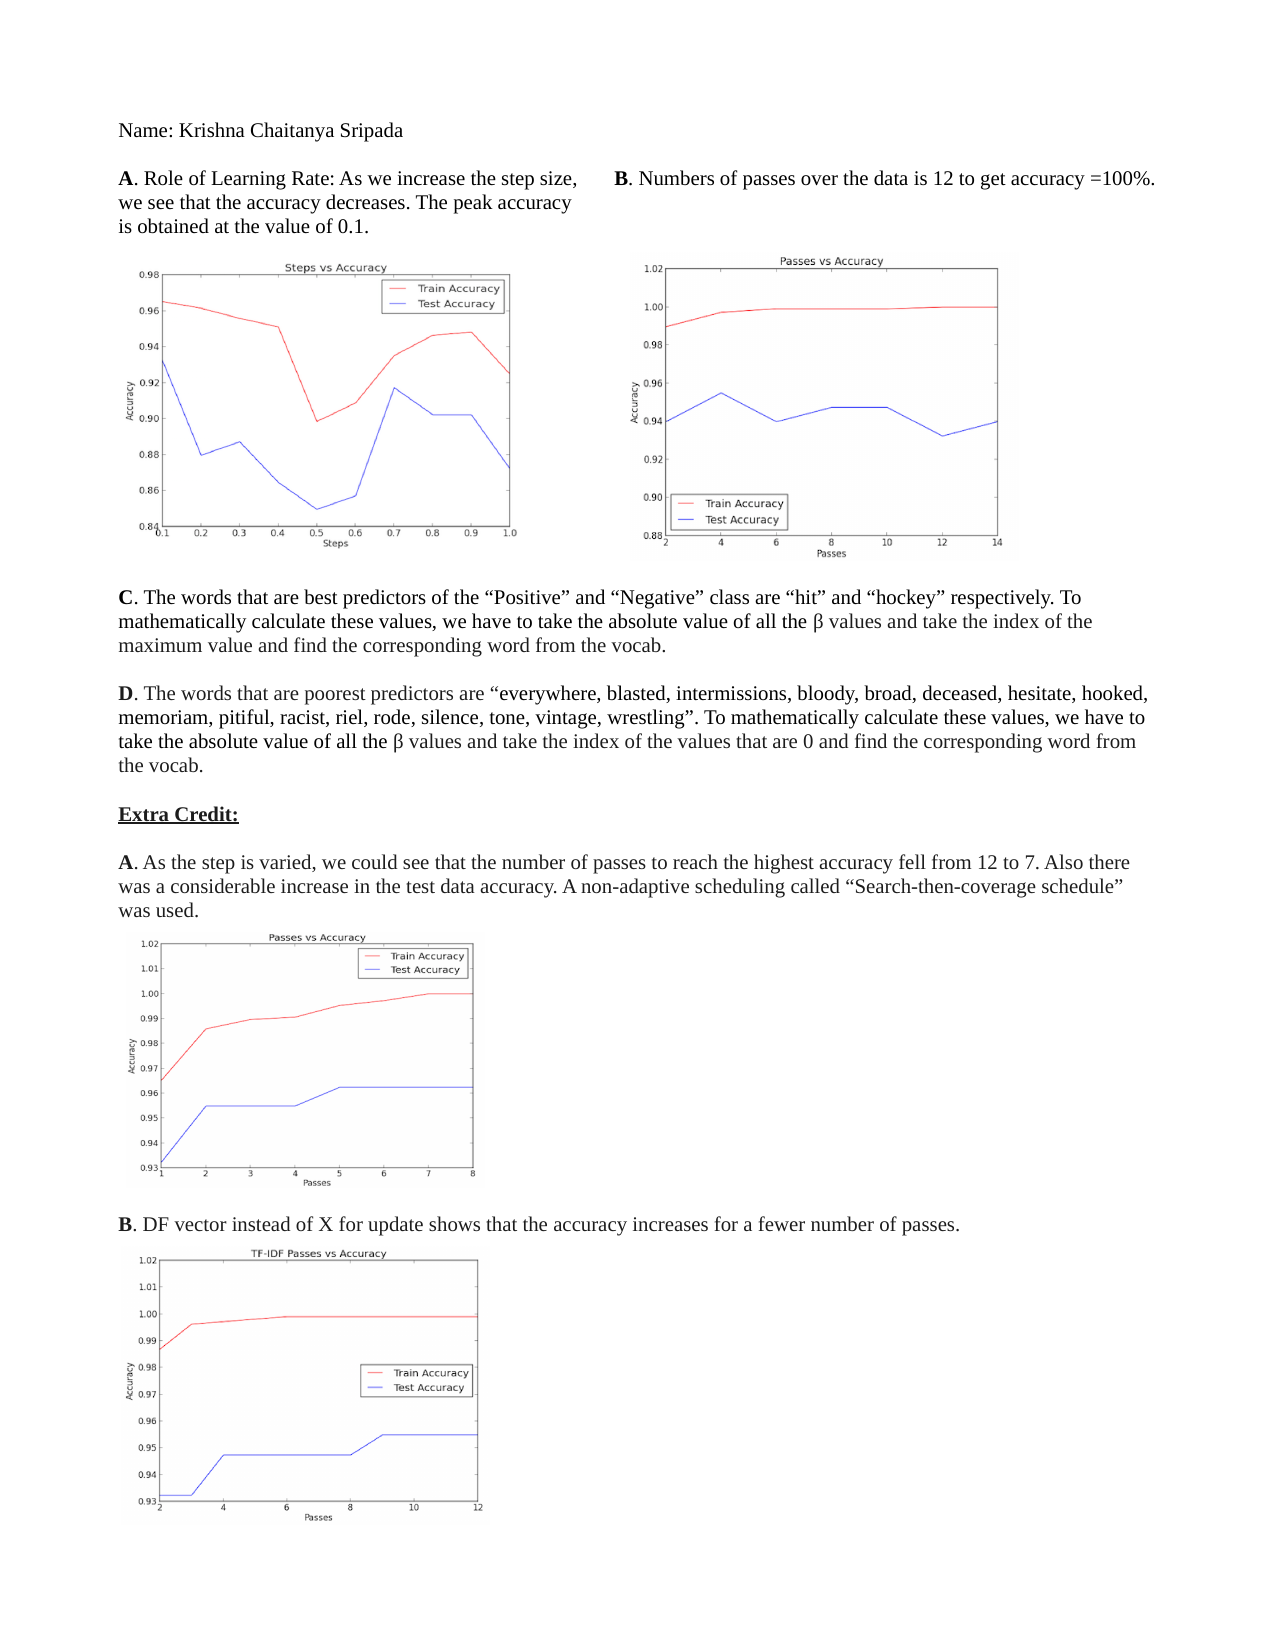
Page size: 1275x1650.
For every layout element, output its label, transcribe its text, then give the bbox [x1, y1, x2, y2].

text Name: Krishna Chaitanya Sripada [118, 118, 1157, 142]
text Extra Credit: [118, 802, 1157, 826]
picture [120, 1246, 491, 1525]
text A. As the step is varied, we could see that the number of passes to reach the highest accuracy fell from 12 to 7. Also there was a considerable increase in the test data accuracy. A non-adaptive scheduling called “Search-then-coverage schedule” was used. [118, 850, 1157, 922]
picture [121, 263, 519, 549]
text is obtained at the value of 0.1. [118, 214, 1157, 238]
picture [126, 932, 486, 1188]
text C. The words that are best predictors of the “Positive” and “Negative” class are “hit” and “hockey” respectively. To mathematically calculate these values, we have to take the absolute value of all the β values and take the index of the maximum value and find the corresponding word from the vocab. [118, 585, 1157, 657]
picture [629, 252, 1019, 561]
text B. DF vector instead of X for update shows that the accuracy increases for a fewer number of passes. [118, 1212, 1157, 1236]
text we see that the accuracy decreases. The peak accuracy [118, 190, 1157, 214]
text A. Role of Learning Rate: As we increase the step size, B. Numbers of passes over the data is 12 to get accuracy =100%. [118, 166, 1157, 190]
text D. The words that are poorest predictors are “everywhere, blasted, intermissions, bloody, broad, deceased, hesitate, hooked, memoriam, pitiful, racist, riel, rode, silence, tone, vintage, wrestling”. To mathematically calculate these values, we have to take the absolute value of all the β values and take the index of the values that are 0 and find the corresponding word from the vocab. [118, 681, 1157, 777]
